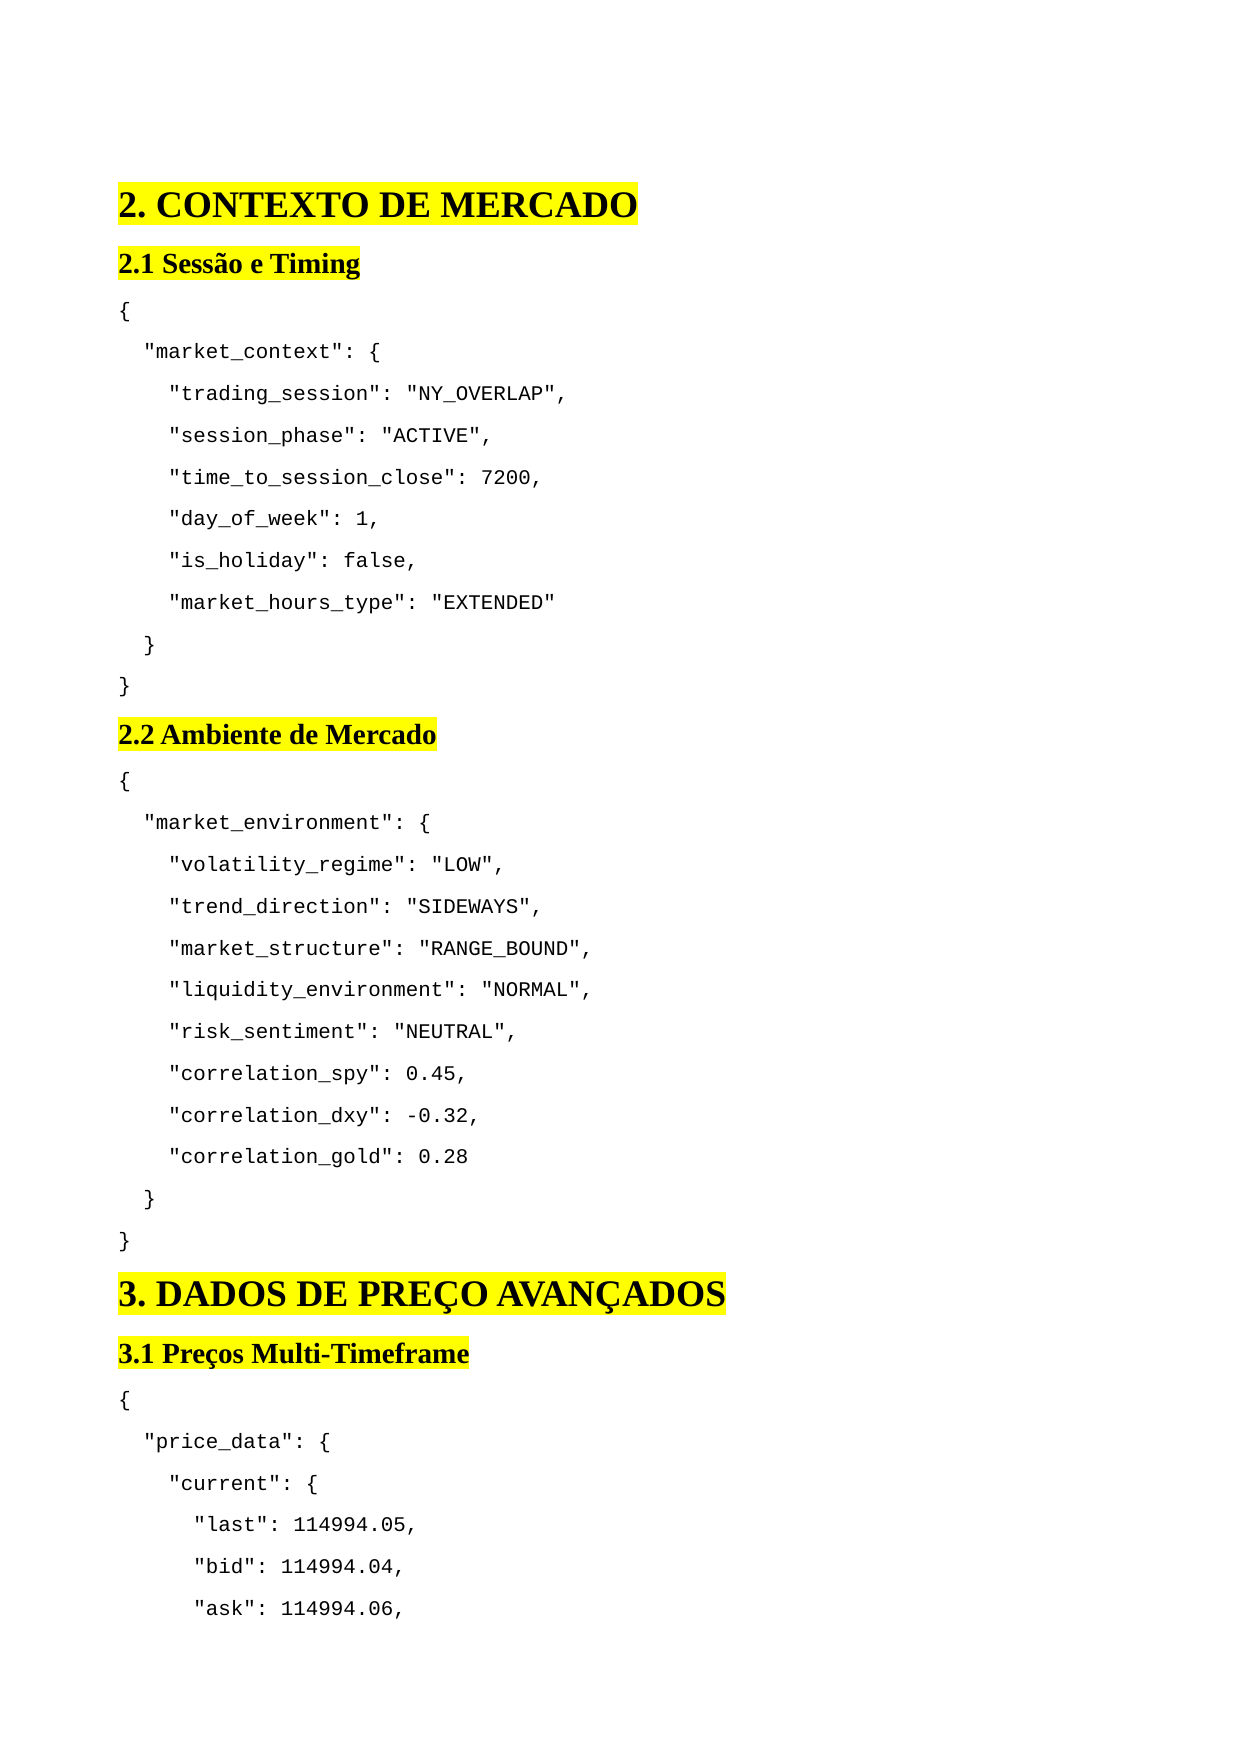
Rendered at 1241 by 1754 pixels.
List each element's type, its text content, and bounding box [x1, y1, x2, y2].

text "correlation_dxy": -0.32, [118, 1104, 1122, 1128]
text "volatility_regime": "LOW", [118, 854, 1122, 878]
text } [118, 634, 1122, 657]
subtitle 2. CONTEXTO DE MERCADO [118, 182, 1122, 225]
text "price_data": { [118, 1431, 1122, 1454]
text "correlation_gold": 0.28 [118, 1146, 1122, 1170]
subtitle 3. DADOS DE PREÇO AVANÇADOS [118, 1272, 1122, 1315]
text } [118, 1230, 1122, 1253]
text "trading_session": "NY_OVERLAP", [118, 383, 1122, 407]
text "bid": 114994.04, [118, 1556, 1122, 1580]
subtitle 3.1 Preços Multi-Timeframe [118, 1336, 1122, 1369]
text "day_of_week": 1, [118, 508, 1122, 532]
text } [118, 676, 1122, 699]
text "current": { [118, 1472, 1122, 1496]
text } [118, 1188, 1122, 1212]
text { [118, 299, 1122, 323]
text "market_environment": { [118, 812, 1122, 836]
text "session_phase": "ACTIVE", [118, 425, 1122, 448]
text "market_context": { [118, 341, 1122, 365]
text { [118, 770, 1122, 794]
text "market_hours_type": "EXTENDED" [118, 592, 1122, 616]
text "last": 114994.05, [118, 1514, 1122, 1538]
text "correlation_spy": 0.45, [118, 1063, 1122, 1086]
text "time_to_session_close": 7200, [118, 467, 1122, 490]
text "market_structure": "RANGE_BOUND", [118, 937, 1122, 961]
text "trend_direction": "SIDEWAYS", [118, 896, 1122, 919]
subtitle 2.1 Sessão e Timing [118, 246, 1122, 280]
text "ask": 114994.06, [118, 1598, 1122, 1621]
subtitle 2.2 Ambiente de Mercado [118, 717, 1122, 751]
text "liquidity_environment": "NORMAL", [118, 979, 1122, 1003]
text { [118, 1389, 1122, 1413]
text "is_holiday": false, [118, 550, 1122, 574]
text "risk_sentiment": "NEUTRAL", [118, 1021, 1122, 1045]
